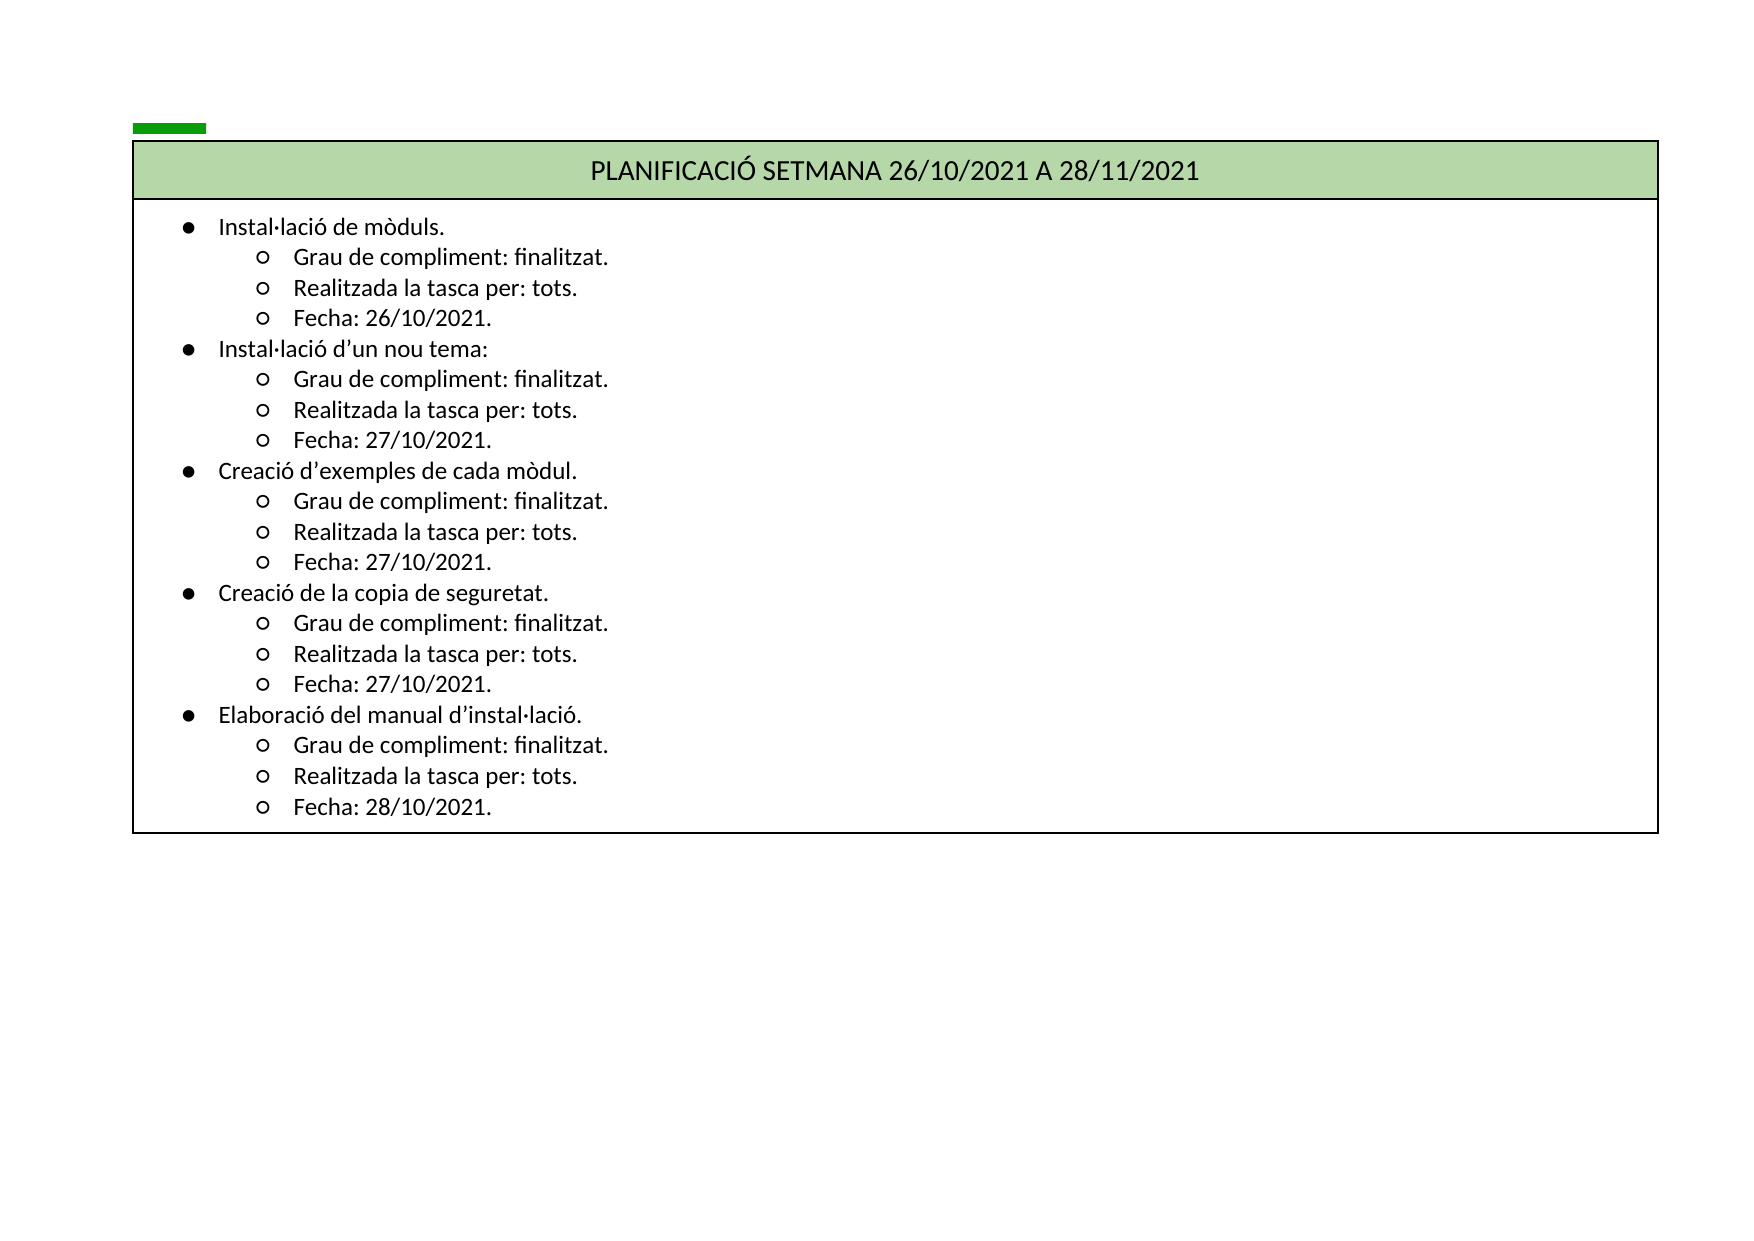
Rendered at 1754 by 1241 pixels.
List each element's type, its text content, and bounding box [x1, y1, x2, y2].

table_cell Instal·lació de mòduls. Grau de compliment: finalitzat. Realitzada la tasca per: tots. Fecha: 26/10/2021. Instal·lació d’un nou tema: Grau de compliment: finalitzat. Realitzada la tasca per: tots. Fecha: 27/10/2021. Creació d’exemples de cada mòdul. Grau de compliment: finalitzat. Realitzada la tasca per: tots. Fecha: 27/10/2021. Creació de la copia de seguretat. Grau de compliment: finalitzat. Realitzada la tasca per: tots. Fecha: 27/10/2021. Elaboració del manual d’instal·lació. Grau de compliment: finalitzat. Realitzada la tasca per: tots. Fecha: 28/10/2021. [134, 200, 1657, 832]
table_header PLANIFICACIÓ SETMANA 26/10/2021 A 28/11/2021 [134, 142, 1657, 198]
